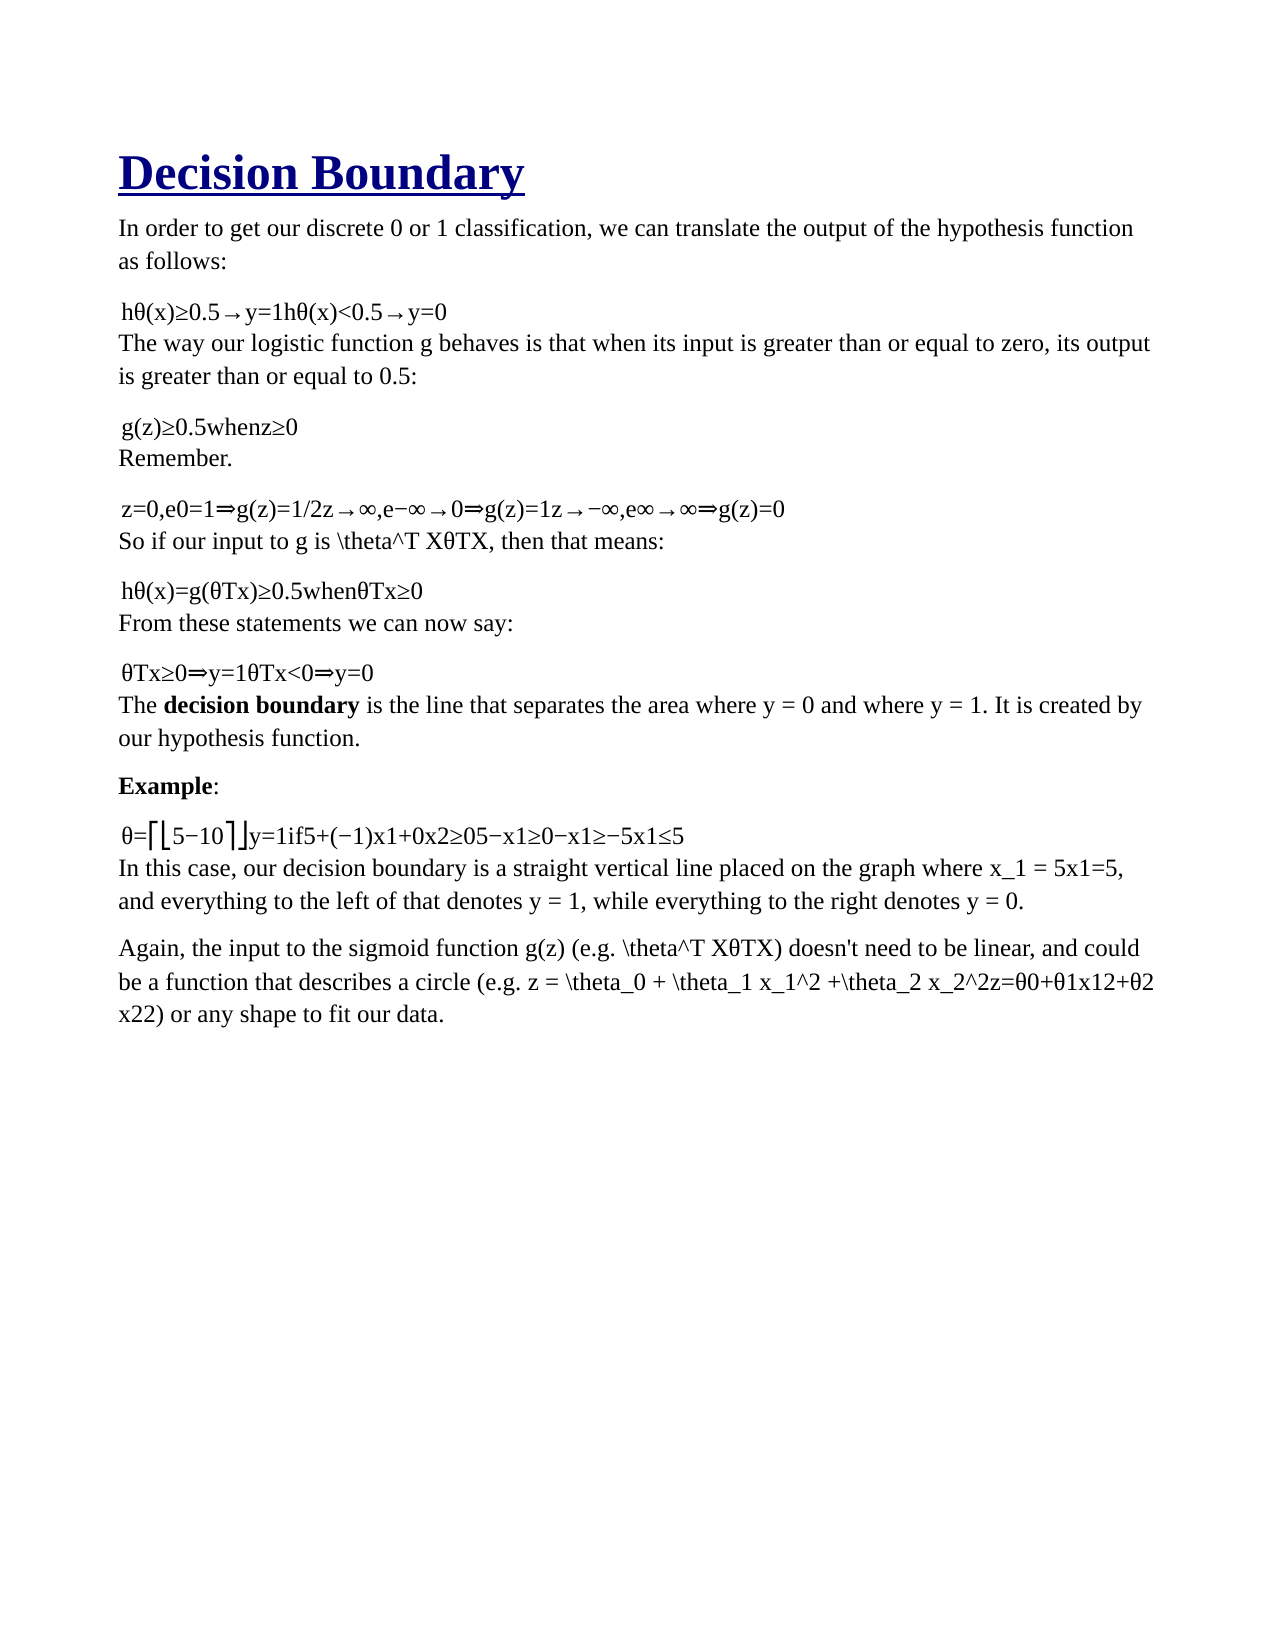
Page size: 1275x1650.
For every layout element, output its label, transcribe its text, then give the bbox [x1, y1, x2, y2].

text The decision boundary is the line that separates the area where y = 0 and where y = 1. It is created by our hypothesis function. [118, 690, 1157, 752]
table_header z=0,e0=1⇒g(z)=1/2z→∞,e−∞→0⇒g(z)=1z→−∞,e∞→∞⇒g(z)=0 [118, 491, 791, 526]
text Example: [118, 771, 1157, 799]
text In order to get our discrete 0 or 1 classification, we can translate the output of the hypothesis function as follows: [118, 213, 1157, 275]
text Again, the input to the sigmoid function g(z) (e.g. \theta^T XθTX) doesn't need to be linear, and could be a function that describes a circle (e.g. z = \theta_0 + \theta_1 x_1^2 +\theta_2 x_2^2z=θ0​+θ1​x12​+θ2​x22​) or any shape to fit our data. [118, 933, 1157, 1028]
table_header hθ(x)≥0.5→y=1hθ(x)<0.5→y=0 [118, 294, 459, 328]
text The way our logistic function g behaves is that when its input is greater than or equal to zero, its output is greater than or equal to 0.5: [118, 328, 1157, 390]
subtitle Decision Boundary [118, 143, 1157, 201]
table_header θ=⎡⎣5−10⎤⎦y=1if5+(−1)x1+0x2≥05−x1≥0−x1≥−5x1≤5 [118, 818, 749, 853]
text So if our input to g is \theta^T XθTX, then that means: [118, 526, 1157, 554]
text Remember. [118, 443, 1157, 472]
table_header hθ(x)=g(θTx)≥0.5whenθTx≥0 [118, 573, 436, 608]
text From these statements we can now say: [118, 608, 1157, 637]
table_header θTx≥0⇒y=1θTx<0⇒y=0 [118, 656, 387, 690]
text In this case, our decision boundary is a straight vertical line placed on the graph where x_1 = 5x1​=5, and everything to the left of that denotes y = 1, while everything to the right denotes y = 0. [118, 853, 1157, 915]
table_header g(z)≥0.5whenz≥0 [118, 409, 311, 443]
